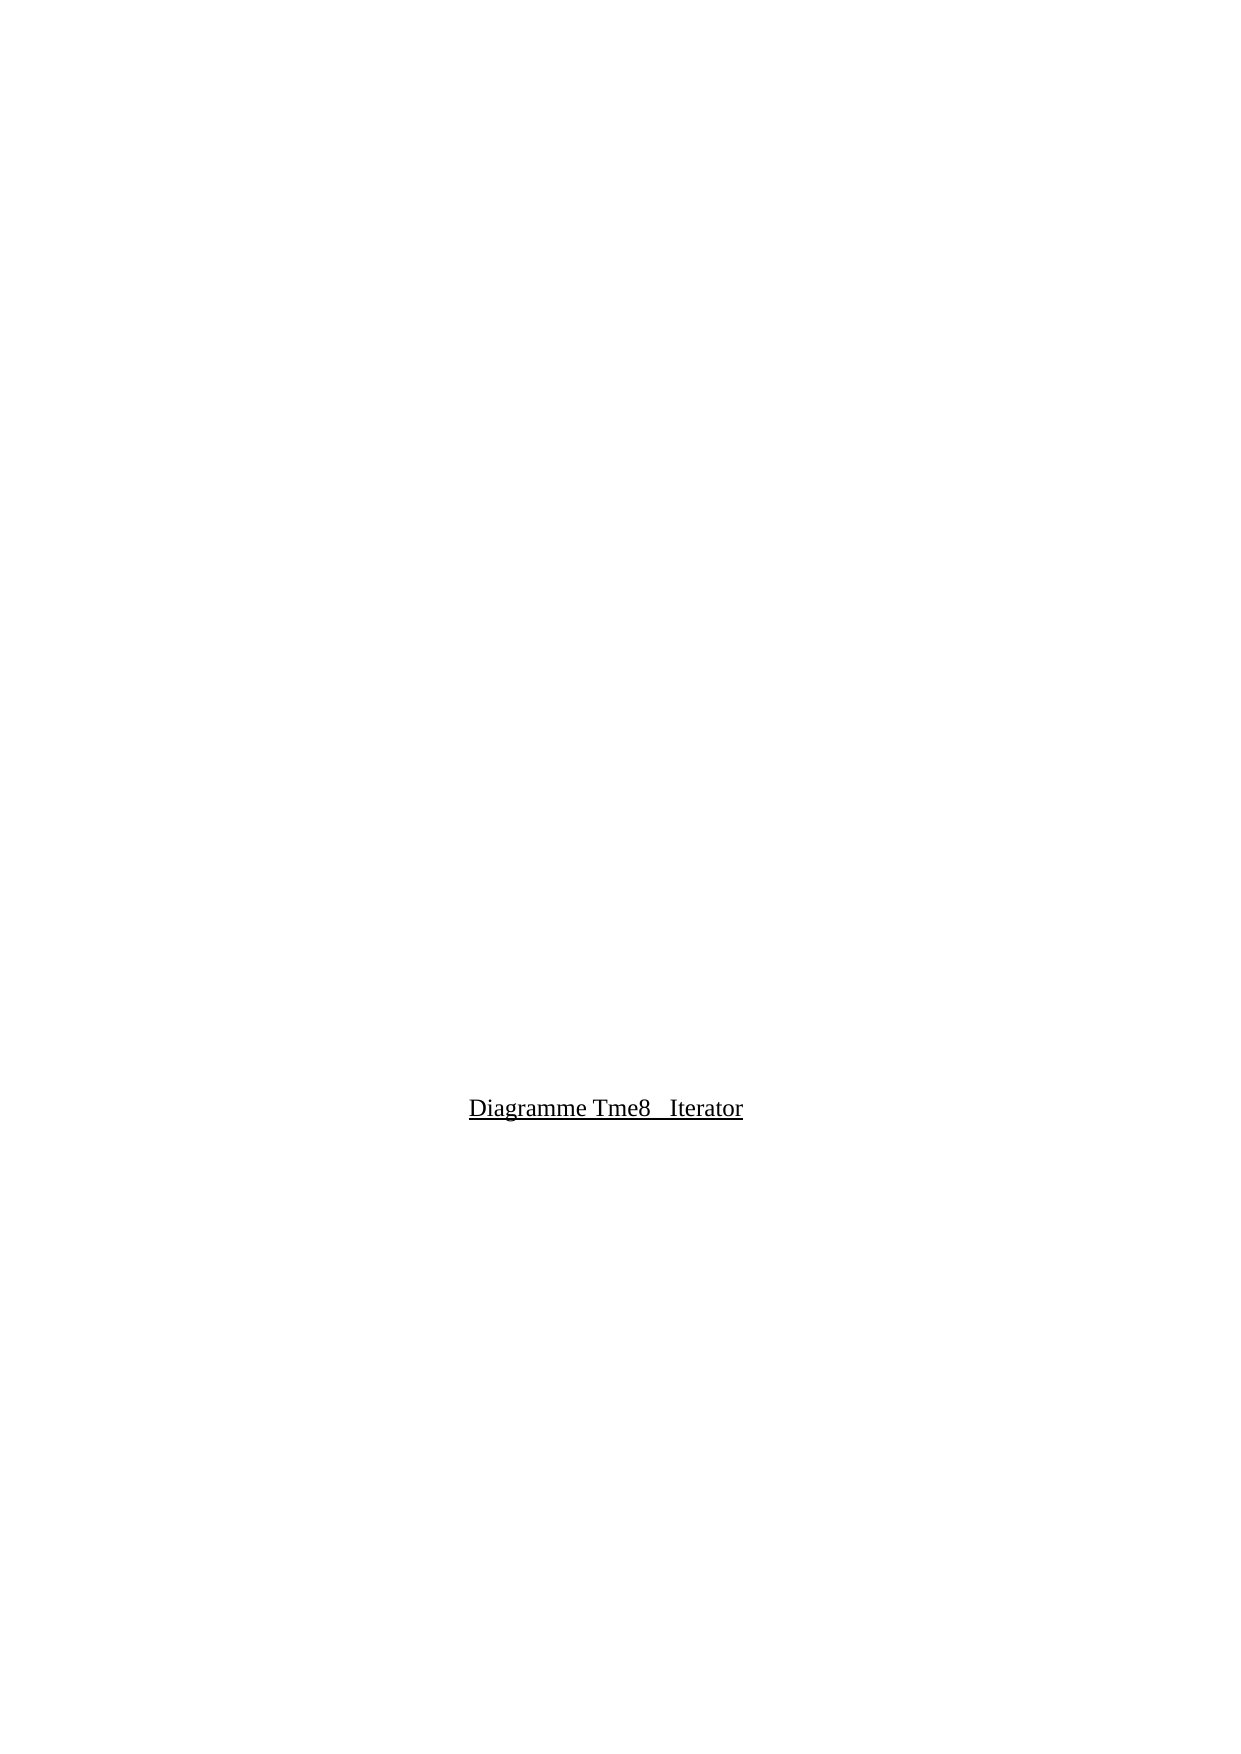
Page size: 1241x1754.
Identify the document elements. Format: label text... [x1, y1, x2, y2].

text Diagramme Tme8_ Iterator [99, 1093, 1108, 1122]
